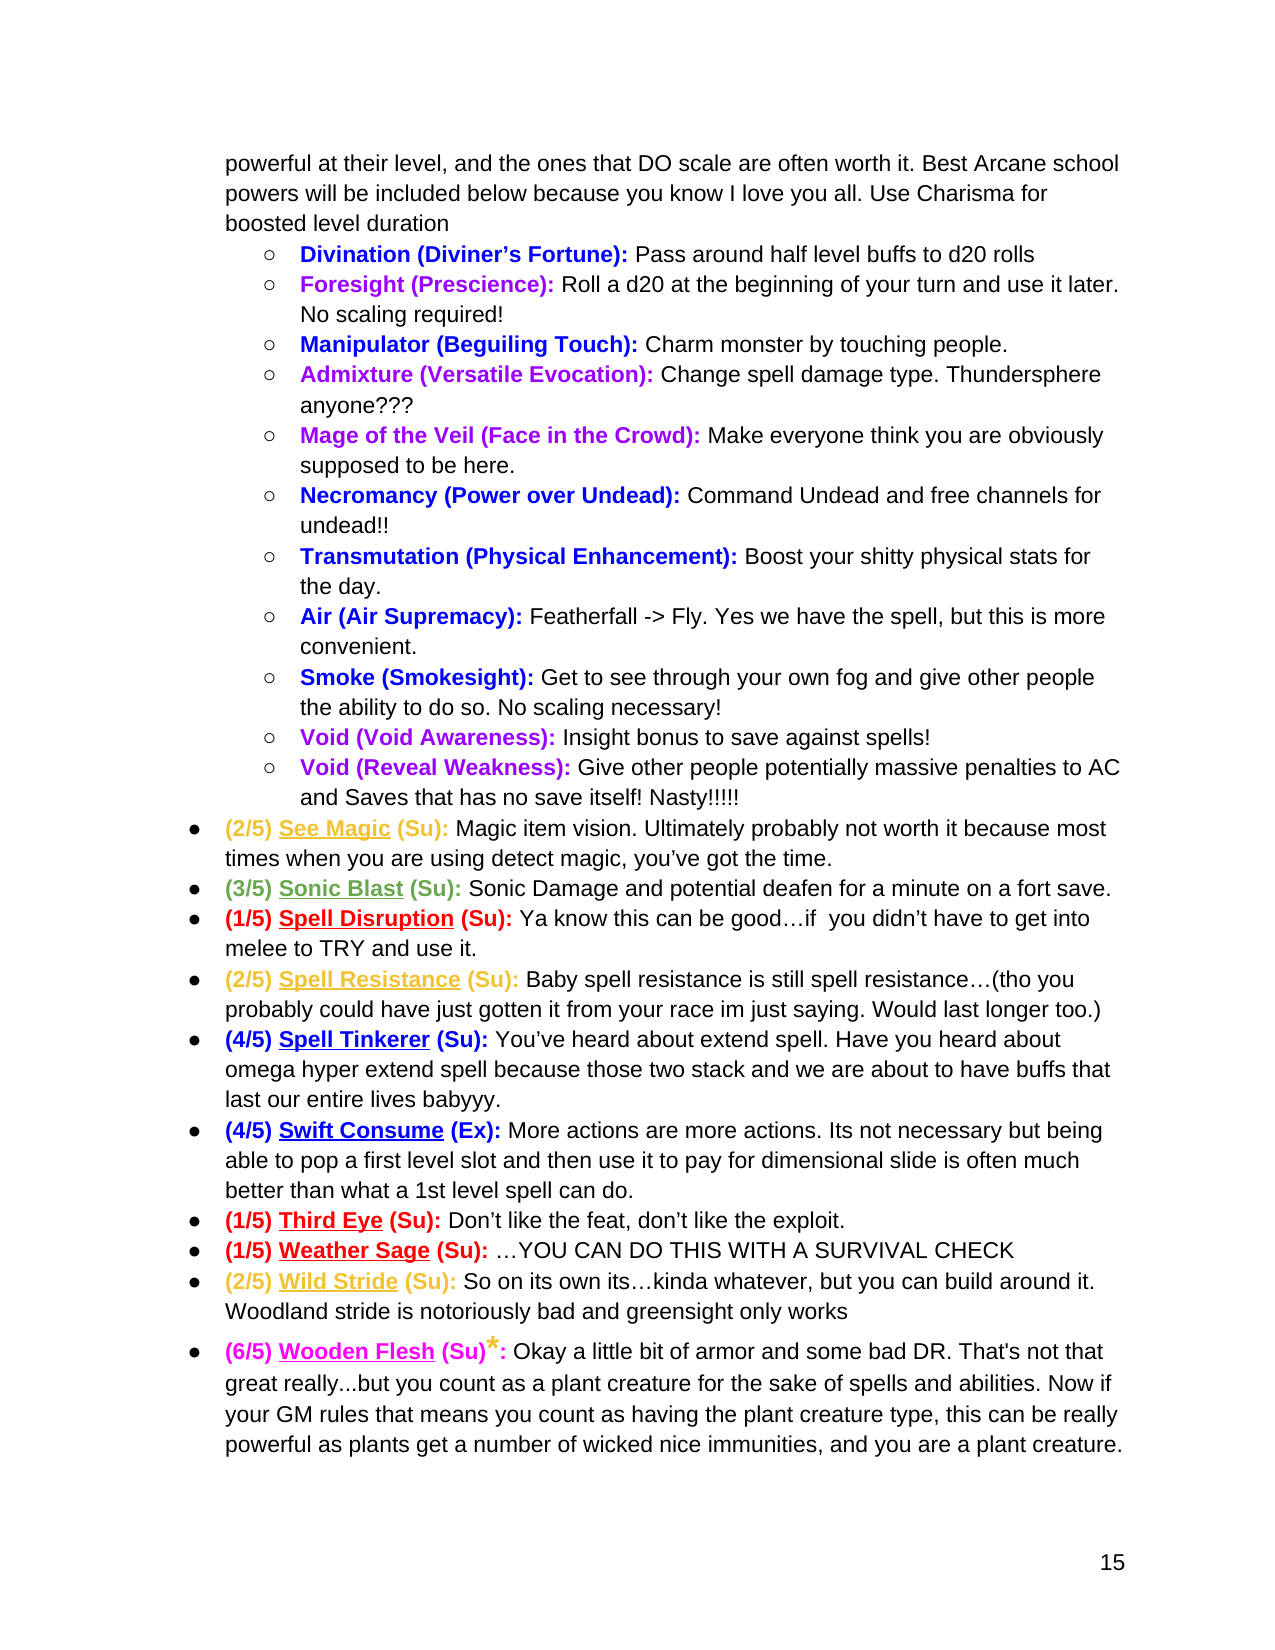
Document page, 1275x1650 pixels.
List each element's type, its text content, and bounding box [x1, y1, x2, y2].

list Void (Void Awareness): Insight bonus to save against spells! [262, 724, 1125, 750]
list Necromancy (Power over Undead): Command Undead and free channels for undead!! [262, 482, 1125, 539]
list Manipulator (Beguiling Touch): Charm monster by touching people. [262, 331, 1125, 358]
list Divination (Diviner’s Fortune): Pass around half level buffs to d20 rolls [262, 241, 1125, 267]
list Transmutation (Physical Enhancement): Boost your shitty physical stats for the day. [262, 543, 1125, 599]
list Foresight (Prescience): Roll a d20 at the beginning of your turn and use it later. No scaling required! [262, 271, 1125, 327]
list (4/5) Spell Tinkerer (Su): You’ve heard about extend spell. Have you heard about omega hyper extend spell because those two stack and we are about to have buffs that last our entire lives babyyy. [187, 1026, 1125, 1113]
list Air (Air Supremacy): Featherfall -> Fly. Yes we have the spell, but this is more convenient. [262, 603, 1125, 660]
list (4/5) Swift Consume (Ex): More actions are more actions. Its not necessary but being able to pop a first level slot and then use it to pay for dimensional slide is often much better than what a 1st level spell can do. [187, 1117, 1125, 1203]
list Smoke (Smokesight): Get to see through your own fog and give other people the ability to do so. No scaling necessary! [262, 663, 1125, 720]
list (2/5) Spell Resistance (Su): Baby spell resistance is still spell resistance…(tho you probably could have just gotten it from your race im just saying. Would last longer too.) [187, 966, 1125, 1022]
list Admixture (Versatile Evocation): Change spell damage type. Thundersphere anyone??? [262, 361, 1125, 418]
list powerful at their level, and the ones that DO scale are often worth it. Best Arcane school powers will be included below because you know I love you all. Use Charisma for boosted level duration [187, 150, 1125, 237]
list (1/5) Spell Disruption (Su): Ya know this can be good…if you didn’t have to get into melee to TRY and use it. [187, 905, 1125, 962]
list Mage of the Veil (Face in the Crowd): Make everyone think you are obviously supposed to be here. [262, 422, 1125, 478]
list (3/5) Sonic Blast (Su): Sonic Damage and potential deafen for a minute on a fort save. [187, 875, 1125, 901]
list Void (Reveal Weakness): Give other people potentially massive penalties to AC and Saves that has no save itself! Nasty!!!!! [262, 754, 1125, 811]
list (1/5) Third Eye (Su): Don’t like the feat, don’t like the exploit. [187, 1207, 1125, 1234]
list (6/5) Wooden Flesh (Su)*: Okay a little bit of armor and some bad DR. That's not that great really...but you count as a plant creature for the sake of spells and abilities. Now if your GM rules that means you count as having the plant creature type, this can be really powerful as plants get a number of wicked nice immunities, and you are a plant creature. [187, 1328, 1125, 1487]
list (2/5) See Magic (Su): Magic item vision. Ultimately probably not worth it because most times when you are using detect magic, you’ve got the time. [187, 814, 1125, 871]
list (2/5) Wild Stride (Su): So on its own its…kinda whatever, but you can build around it. Woodland stride is notoriously bad and greensight only works [187, 1268, 1125, 1324]
list (1/5) Weather Sage (Su): …YOU CAN DO THIS WITH A SURVIVAL CHECK [187, 1237, 1125, 1264]
